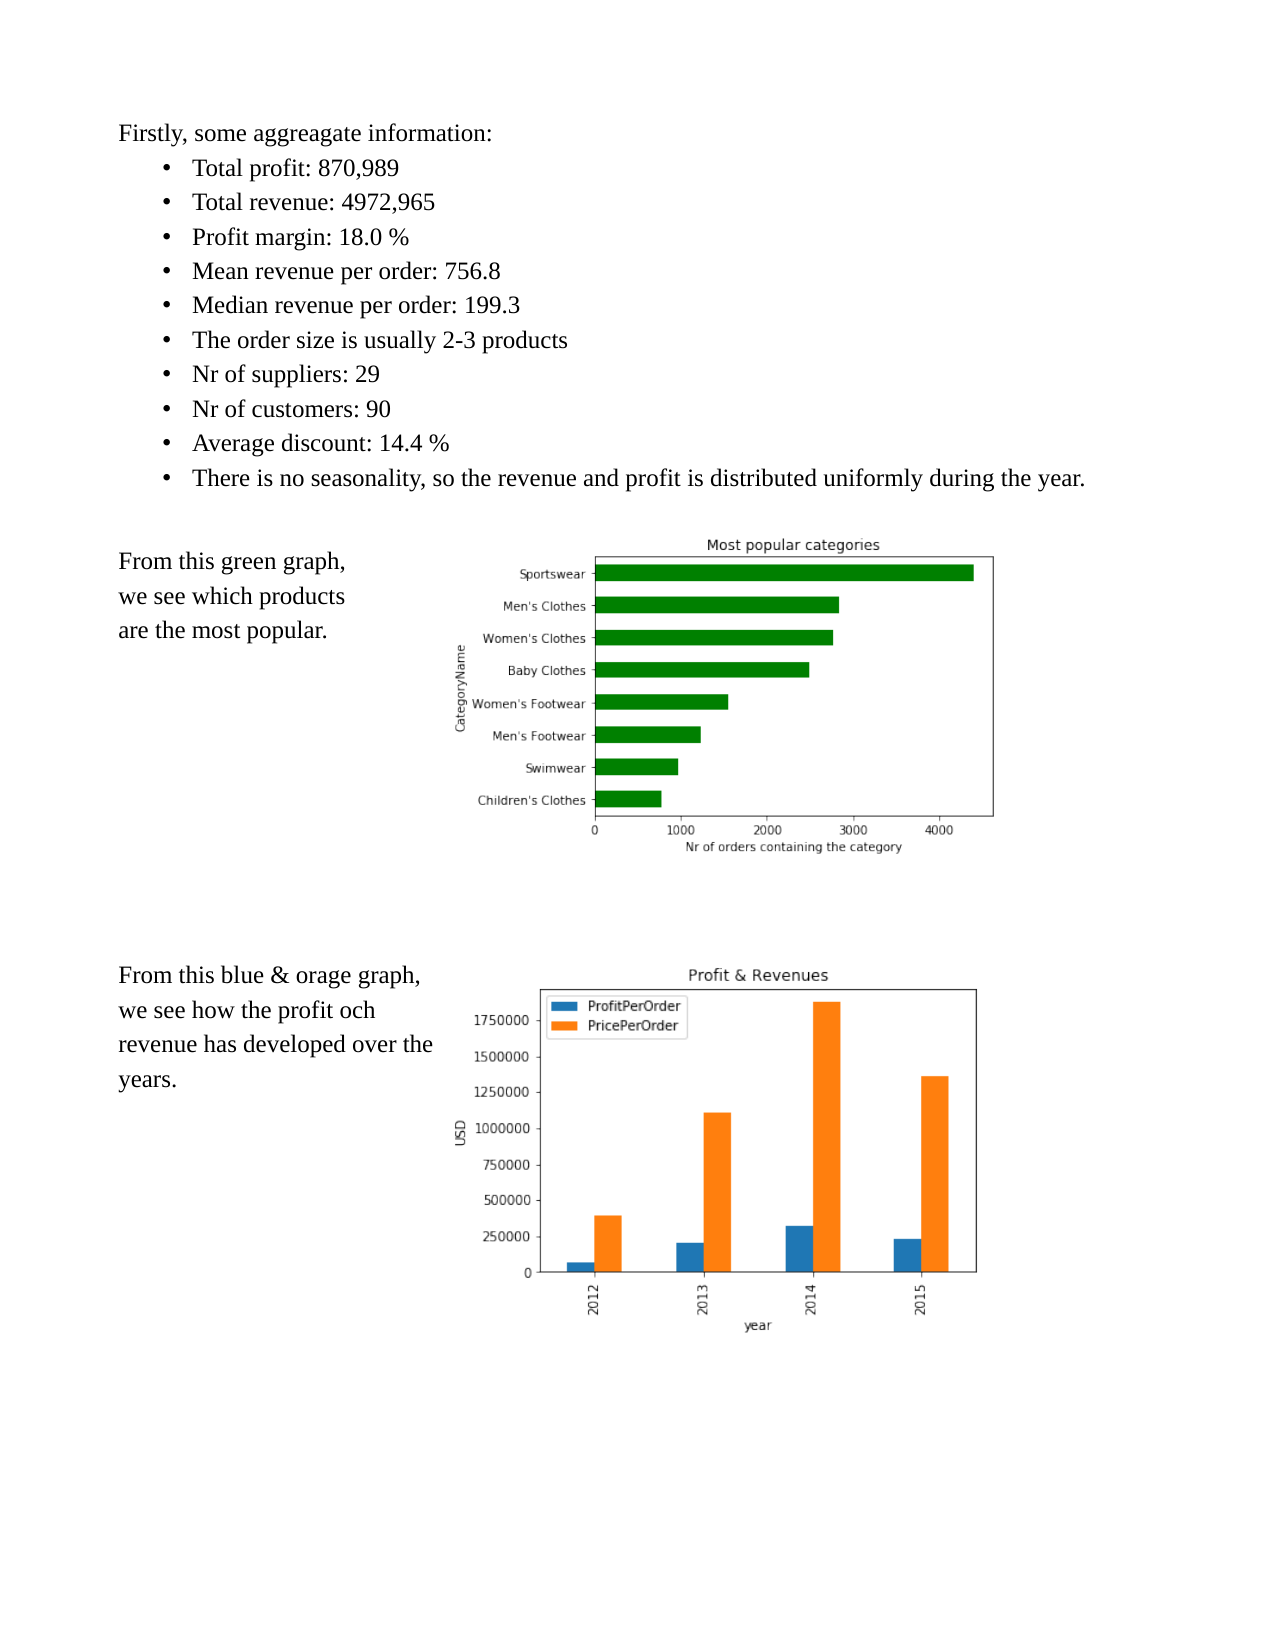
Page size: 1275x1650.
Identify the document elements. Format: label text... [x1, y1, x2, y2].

list Nr of customers: 90 [162, 394, 1157, 423]
picture [447, 530, 1006, 861]
list Total revenue: 4972,965 [162, 187, 1157, 216]
list Median revenue per order: 199.3 [162, 291, 1157, 319]
text From this green graph, we see which products are the most popular. [118, 546, 447, 644]
list Average discount: 14.4 % [162, 428, 1157, 457]
picture [446, 960, 988, 1342]
text [1006, 546, 1157, 644]
text [988, 960, 1157, 1092]
text Firstly, some aggreagate information: [118, 118, 1157, 147]
list There is no seasonality, so the revenue and profit is distributed uniformly during the year. [162, 463, 1157, 492]
list Nr of suppliers: 29 [162, 359, 1157, 388]
text From this blue & orage graph, we see how the profit och revenue has developed over the years. [118, 960, 446, 1092]
list Profit margin: 18.0 % [162, 222, 1157, 250]
list Mean revenue per order: 756.8 [162, 256, 1157, 285]
list The order size is usually 2-3 products [162, 325, 1157, 354]
list Total profit: 870,989 [162, 153, 1157, 181]
